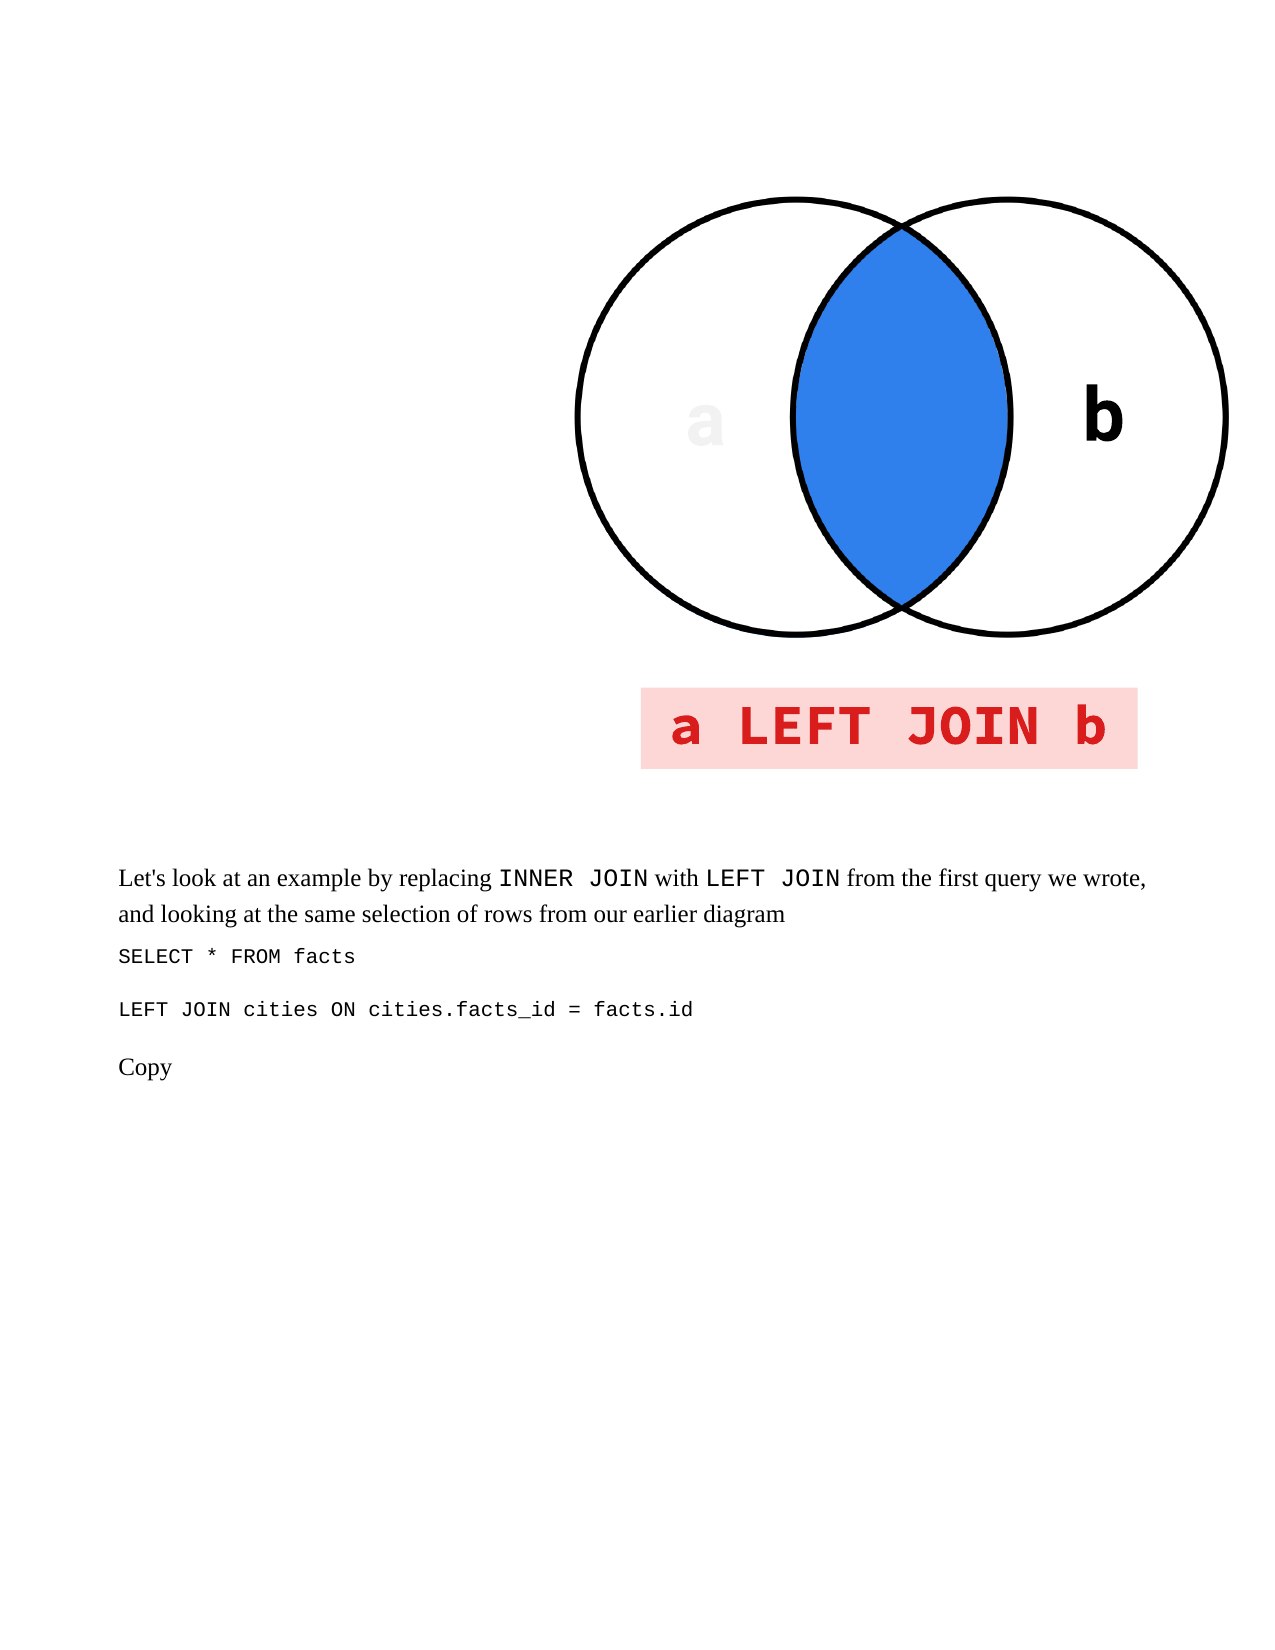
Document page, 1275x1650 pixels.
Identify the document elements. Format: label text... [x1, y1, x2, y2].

text Copy [118, 1052, 1157, 1081]
text LEFT JOIN cities ON cities.facts_id = facts.id [118, 999, 1157, 1023]
text SELECT * FROM facts [118, 946, 1157, 970]
text Let's look at an example by replacing INNER JOIN with LEFT JOIN from the first query we wrote, and looking at the same selection of rows from our earlier diagram [118, 863, 1157, 927]
